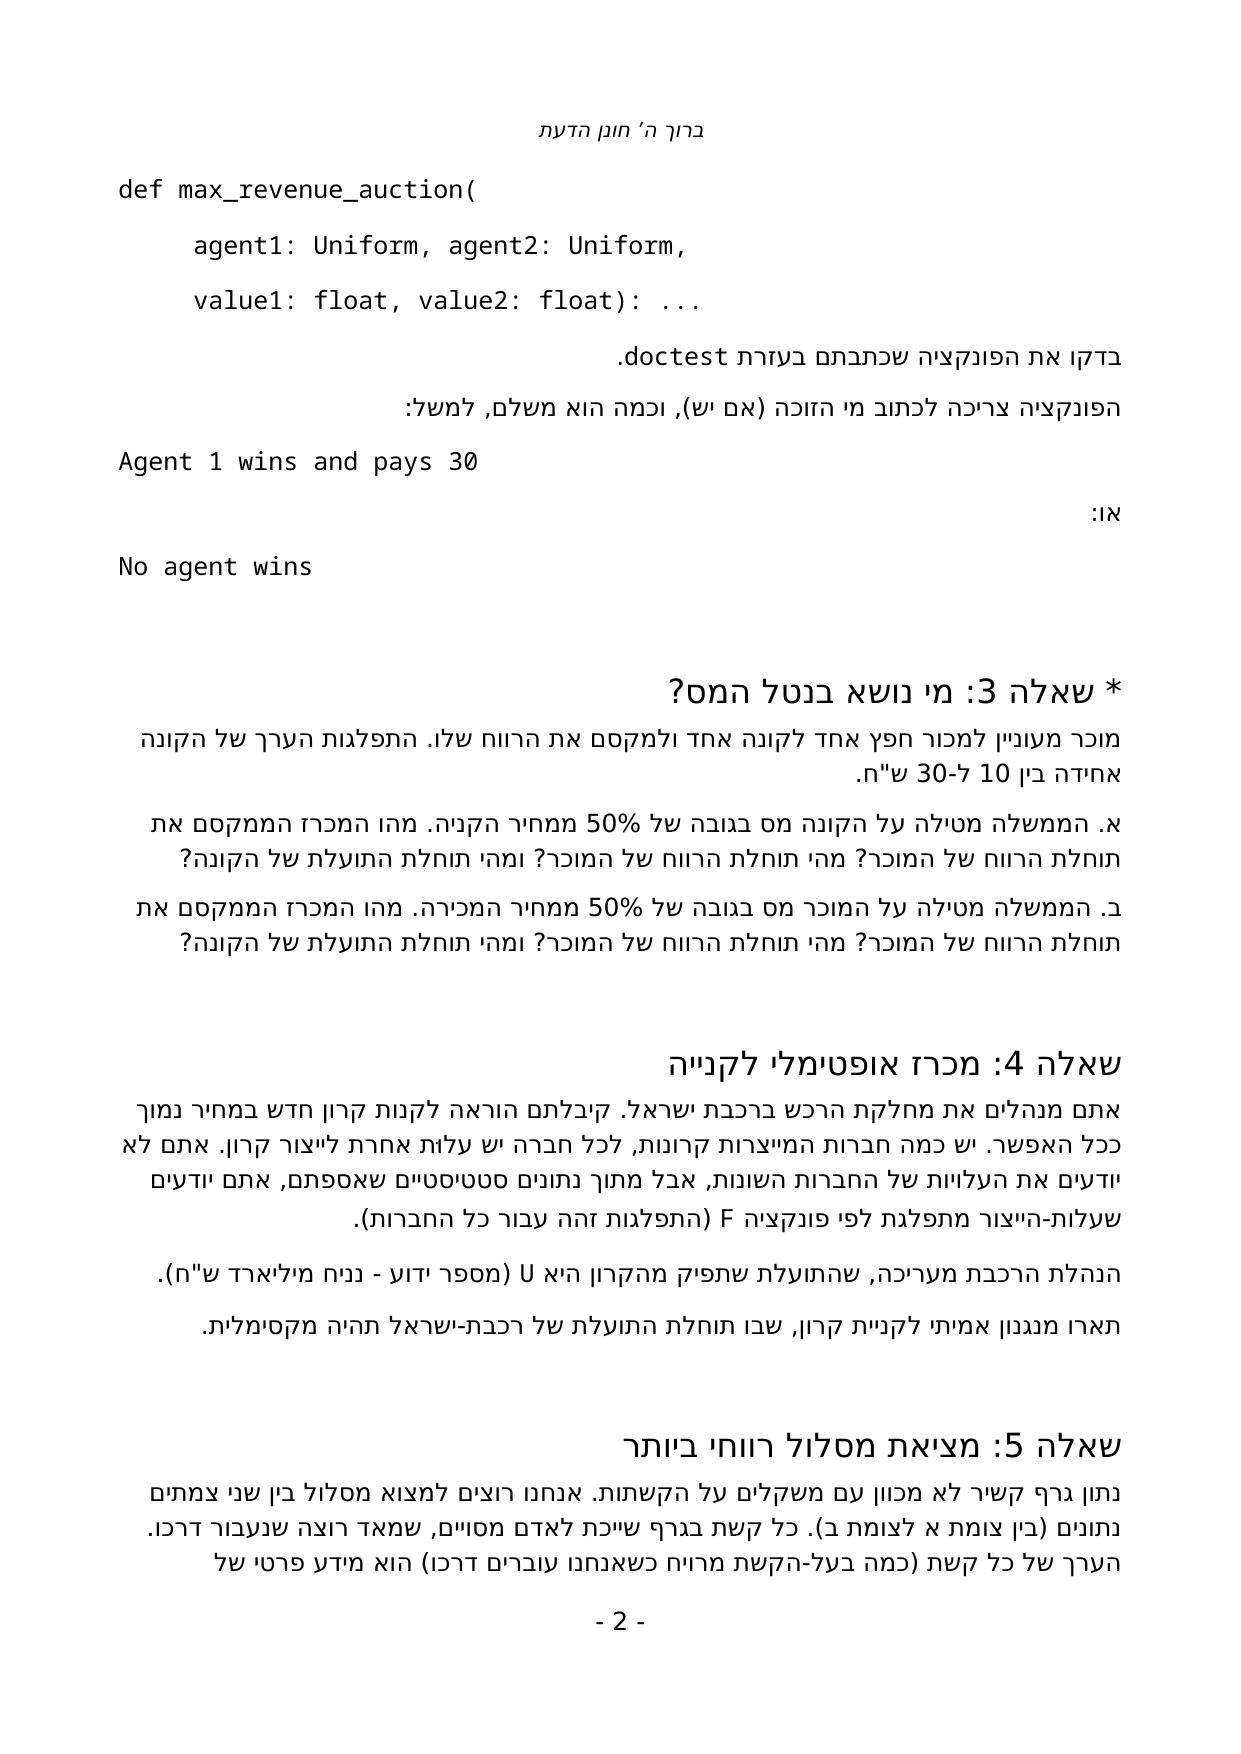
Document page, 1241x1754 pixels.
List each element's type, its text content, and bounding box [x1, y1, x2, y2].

text הנהלת הרכבת מעריכה, שהתועלת שתפיק מהקרון היא U (מספר ידוע - נניח מיליארד ש"ח). [118, 1256, 1122, 1290]
text Agent 1 wins and pays 30 [118, 443, 1122, 477]
text agent1: Uniform, agent2: Uniform, [118, 227, 1122, 261]
text value1: float, value2: float): ... [118, 283, 1122, 317]
text א. הממשלה מטילה על הקונה מס בגובה של 50% ממחיר הקניה. מהו המכרז הממקסם את תוחלת הרווח של המוכר? מהי תוחלת הרווח של המוכר? ומהי תוחלת התועלת של הקונה? [118, 809, 1122, 873]
subtitle * שאלה 3: מי נושא בנטל המס? [118, 673, 1122, 712]
subtitle שאלה 5: מציאת מסלול רווחי ביותר [118, 1427, 1122, 1465]
text ב. הממשלה מטילה על המוכר מס בגובה של 50% ממחיר המכירה. מהו המכרז הממקסם את תוחלת הרווח של המוכר? מהי תוחלת הרווח של המוכר? ומהי תוחלת התועלת של הקונה? [118, 893, 1122, 958]
text מוכר מעוניין למכור חפץ אחד לקונה אחד ולמקסם את הרווח שלו. התפלגות הערך של הקונה אחידה בין 10 ל-30 ש"ח. [118, 724, 1122, 788]
text או: [118, 498, 1122, 528]
text def max_revenue_auction( [118, 172, 1122, 206]
text בדקו את הפונקציה שכתבתם בעזרת doctest. [118, 338, 1122, 372]
subtitle שאלה 4: מכרז אופטימלי לקנייה [118, 1044, 1122, 1083]
text תארו מנגנון אמיתי לקניית קרון, שבו תוחלת התועלת של רכבת-ישראל תהיה מקסימלית. [118, 1311, 1122, 1340]
text הפונקציה צריכה לכתוב מי הזוכה (אם יש), וכמה הוא משלם, למשל: [118, 393, 1122, 423]
text נתון גרף קשיר לא מכוון עם משקלים על הקשתות. אנחנו רוצים למצוא מסלול בין שני צמתים נתונים (בין צומת א לצומת ב). כל קשת בגרף שייכת לאדם מסויים, שמאד רוצה שנעבור דרכו. הערך של כל קשת (כמה בעל-הקשת מרויח כשאנחנו עוברים דרכו) הוא מידע פרטי של בעל-הקשת. כל הערכים מתפלגים אחיד בין 10 ל-30. תארו מכרז הממקסם את תוחלת הרווח שלנו; הדגימו על גרף מלא עם 4 צמתים ו-6 קשתות. [118, 1478, 1122, 1577]
text אתם מנהלים את מחלקת הרכש ברכבת ישראל. קיבלתם הוראה לקנות קרון חדש במחיר נמוך ככל האפשר. יש כמה חברות המייצרות קרונות, לכל חברה יש עלוּת אחרת לייצור קרון. אתם לא יודעים את העלויות של החברות השונות, אבל מתוך נתונים סטטיסטיים שאספתם, אתם יודעים שעלות-הייצור מתפלגת לפי פונקציה F (התפלגות זהה עבור כל החברות). [118, 1095, 1122, 1234]
text No agent wins [118, 548, 1122, 582]
